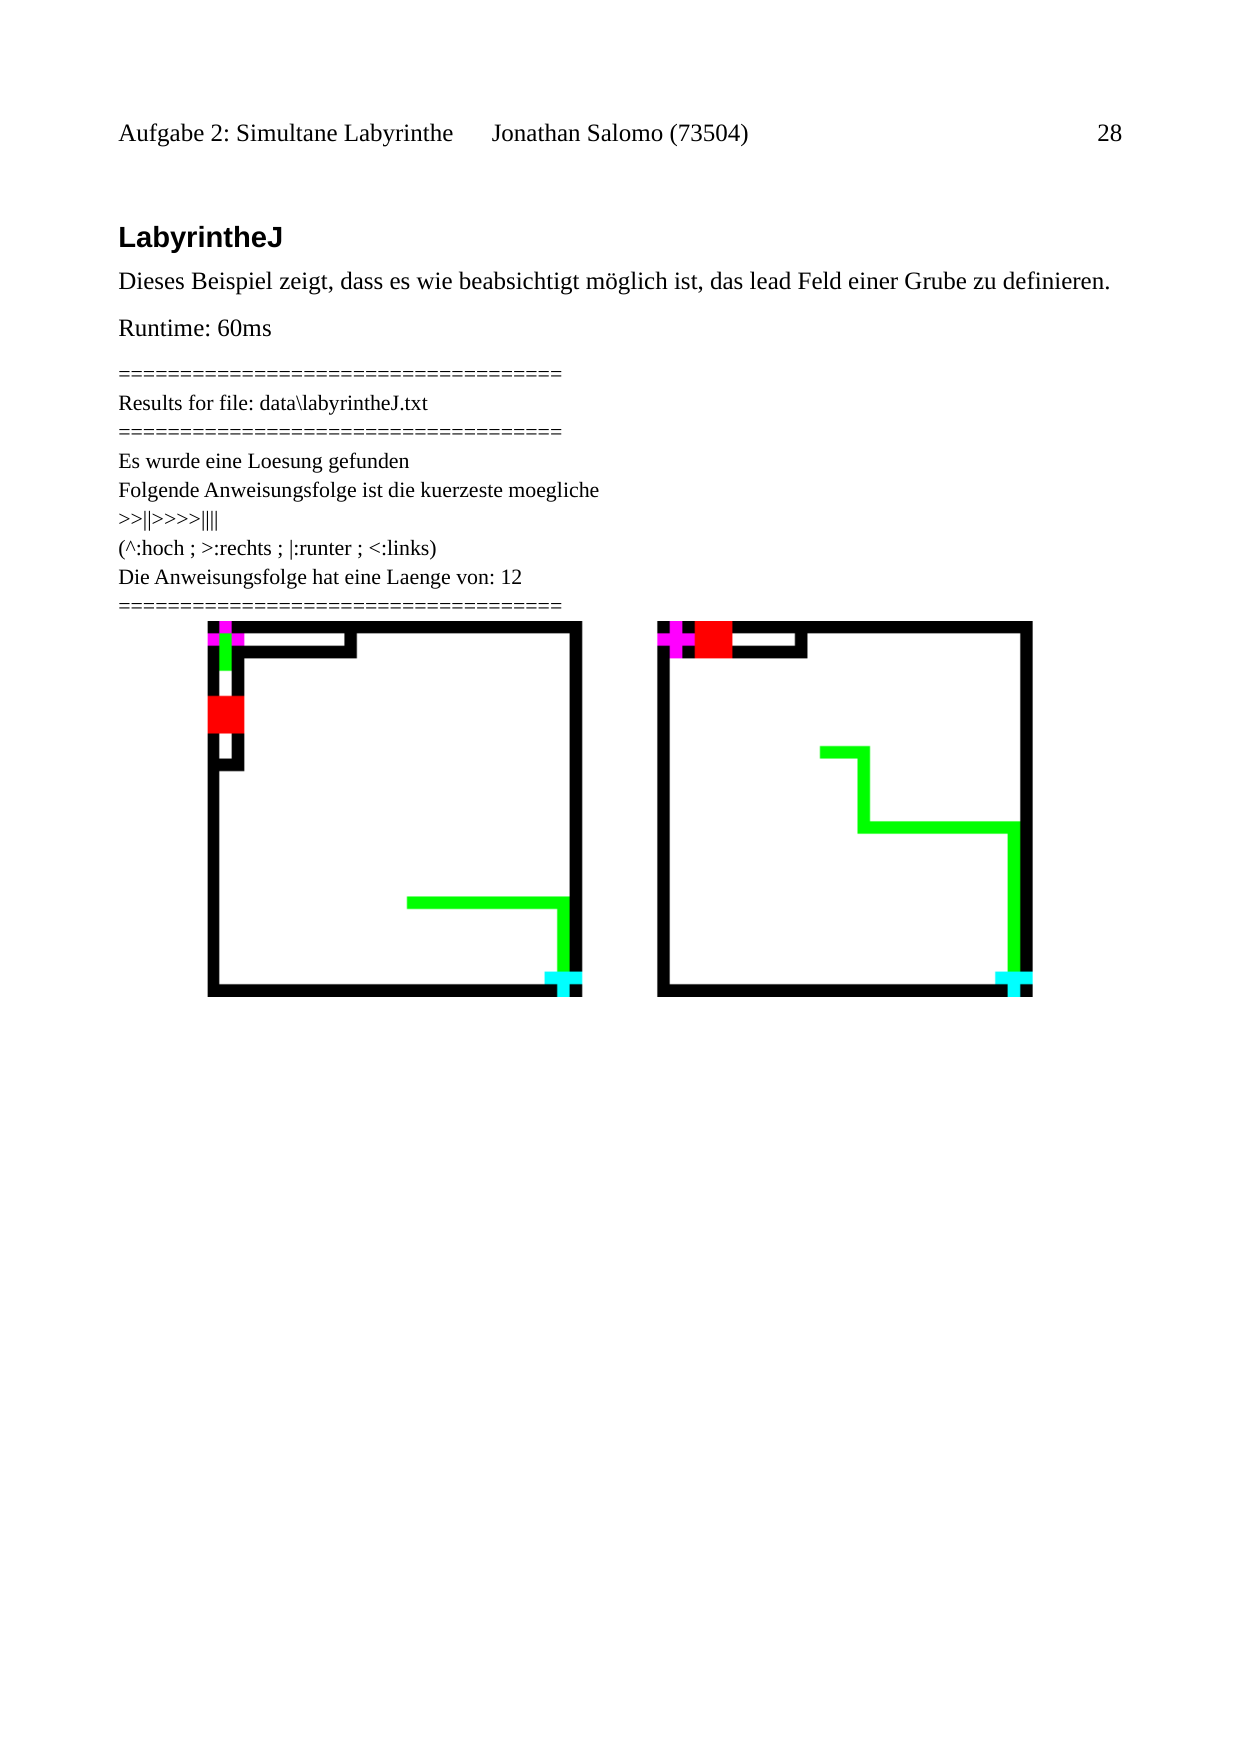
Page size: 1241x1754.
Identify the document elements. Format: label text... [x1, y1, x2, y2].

text Results for file: data\labyrintheJ.txt [118, 390, 1122, 415]
text ==================================== [118, 593, 1122, 618]
text >>||>>>>|||| [118, 506, 1122, 531]
text (^:hoch ; >:rechts ; |:runter ; <:links) [118, 535, 1122, 560]
text Dieses Beispiel zeigt, dass es wie beabsichtigt möglich ist, das lead Feld einer Grube zu definieren. [118, 266, 1122, 295]
picture [207, 621, 1033, 997]
text ==================================== [118, 361, 1122, 386]
text Runtime: 60ms [118, 313, 1122, 342]
text ==================================== [118, 419, 1122, 444]
text Folgende Anweisungsfolge ist die kuerzeste moegliche [118, 477, 1122, 502]
text Die Anweisungsfolge hat eine Laenge von: 12 [118, 564, 1122, 589]
text Es wurde eine Loesung gefunden [118, 448, 1122, 473]
subtitle LabyrintheJ [118, 220, 1122, 253]
